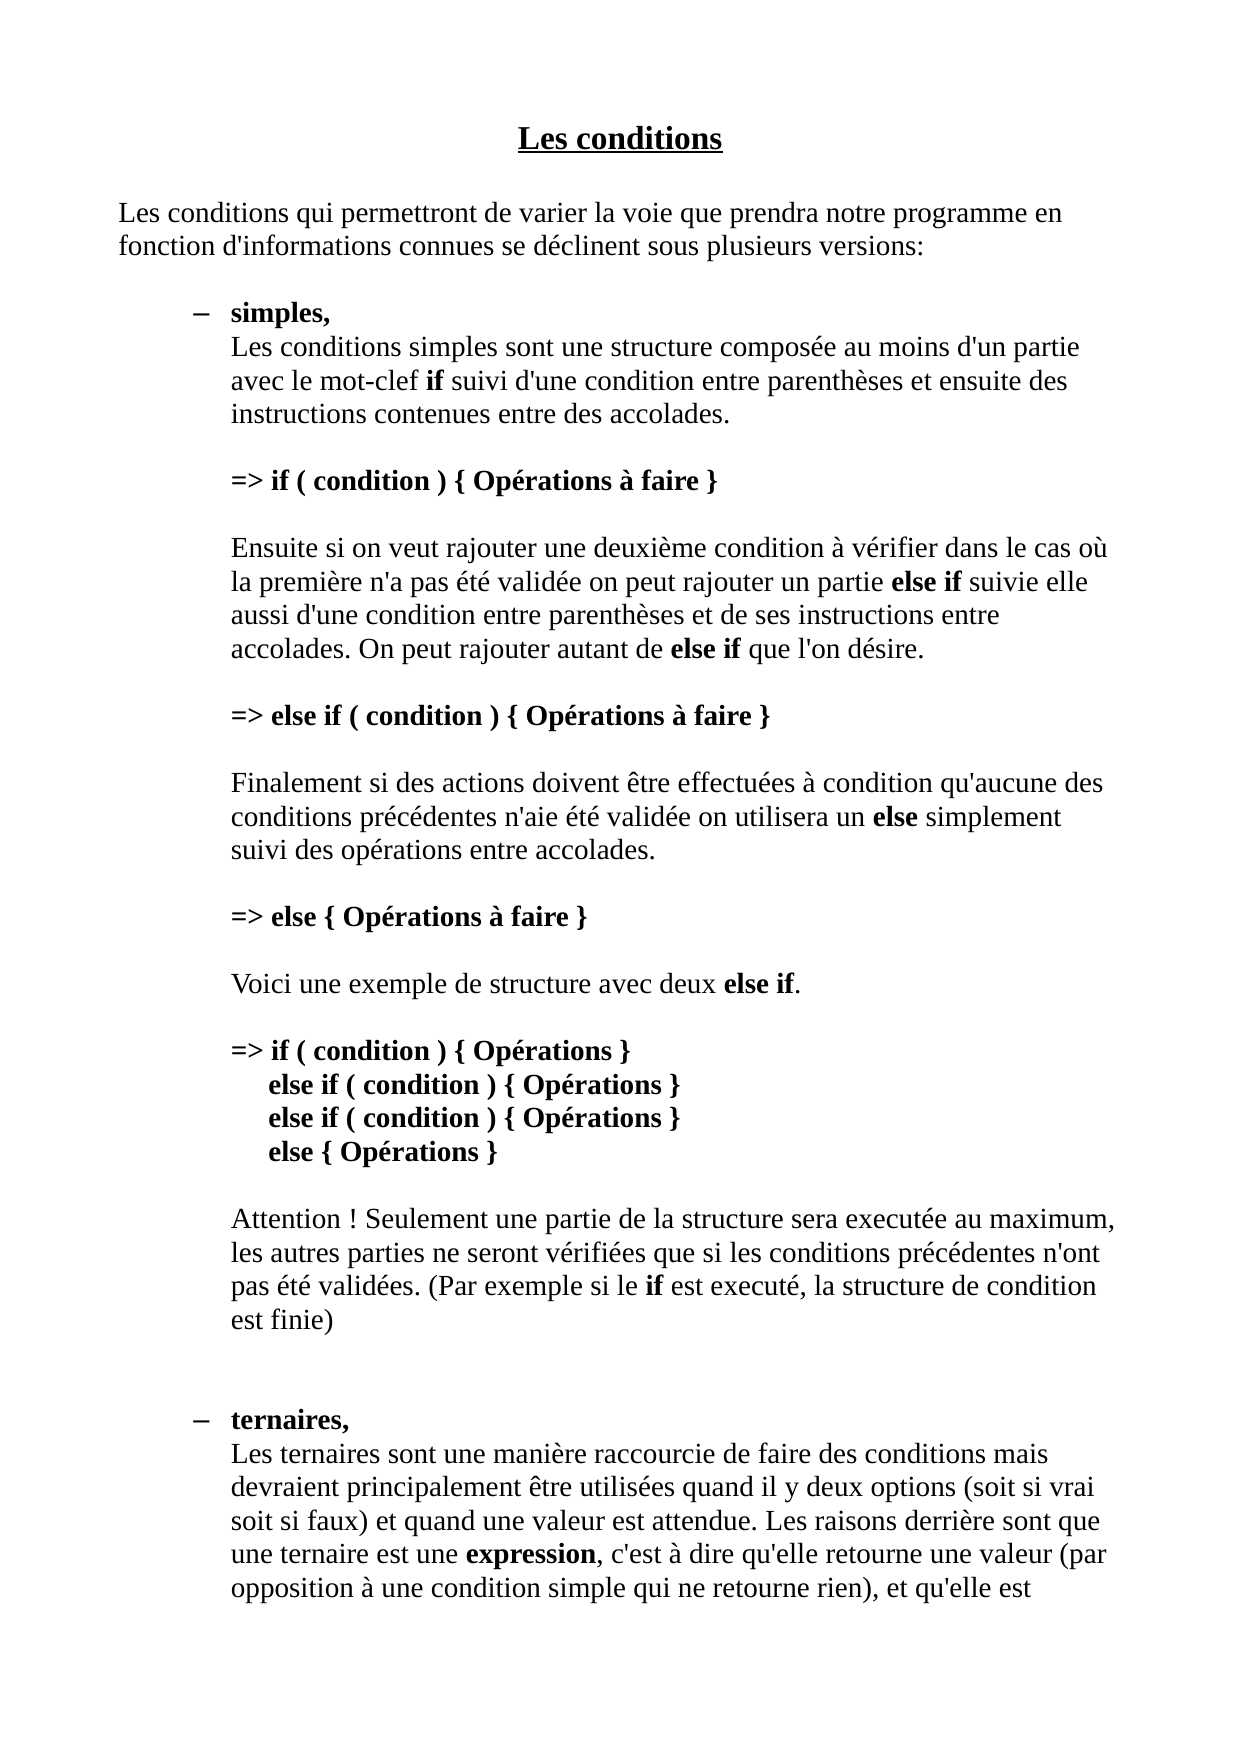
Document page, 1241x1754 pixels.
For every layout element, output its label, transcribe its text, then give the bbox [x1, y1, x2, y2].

list else if ( condition ) { Opérations } [231, 1101, 1122, 1134]
list => if ( condition ) { Opérations à faire } [193, 463, 1122, 497]
list Les conditions simples sont une structure composée au moins d'un partie avec le mot-clef if suivi d'une condition entre parenthèses et ensuite des instructions contenues entre des accolades. [193, 329, 1122, 430]
list => if ( condition ) { Opérations } [193, 1033, 1122, 1067]
list ternaires, [193, 1402, 1122, 1436]
list Ensuite si on veut rajouter une deuxième condition à vérifier dans le cas où la première n'a pas été validée on peut rajouter un partie else if suivie elle aussi d'une condition entre parenthèses et de ses instructions entre accolades. On peut rajouter autant de else if que l'on désire. [193, 530, 1122, 664]
list simples, [193, 295, 1122, 329]
text Les conditions [118, 118, 1122, 156]
list Voici une exemple de structure avec deux else if. [193, 966, 1122, 1000]
list Attention ! Seulement une partie de la structure sera executée au maximum, les autres parties ne seront vérifiées que si les conditions précédentes n'ont pas été validées. (Par exemple si le if est executé, la structure de condition est finie) [193, 1201, 1122, 1335]
list else { Opérations } [231, 1134, 1122, 1168]
list Les ternaires sont une manière raccourcie de faire des conditions mais devraient principalement être utilisées quand il y deux options (soit si vrai soit si faux) et quand une valeur est attendue. Les raisons derrière sont que une ternaire est une expression, c'est à dire qu'elle retourne une valeur (par opposition à une condition simple qui ne retourne rien), et qu'elle est [193, 1436, 1122, 1604]
list else if ( condition ) { Opérations } [231, 1067, 1122, 1101]
list Finalement si des actions doivent être effectuées à condition qu'aucune des conditions précédentes n'aie été validée on utilisera un else simplement suivi des opérations entre accolades. [193, 765, 1122, 866]
list => else { Opérations à faire } [193, 899, 1122, 933]
text Les conditions qui permettront de varier la voie que prendra notre programme en fonction d'informations connues se déclinent sous plusieurs versions: [118, 195, 1122, 262]
list => else if ( condition ) { Opérations à faire } [193, 698, 1122, 732]
